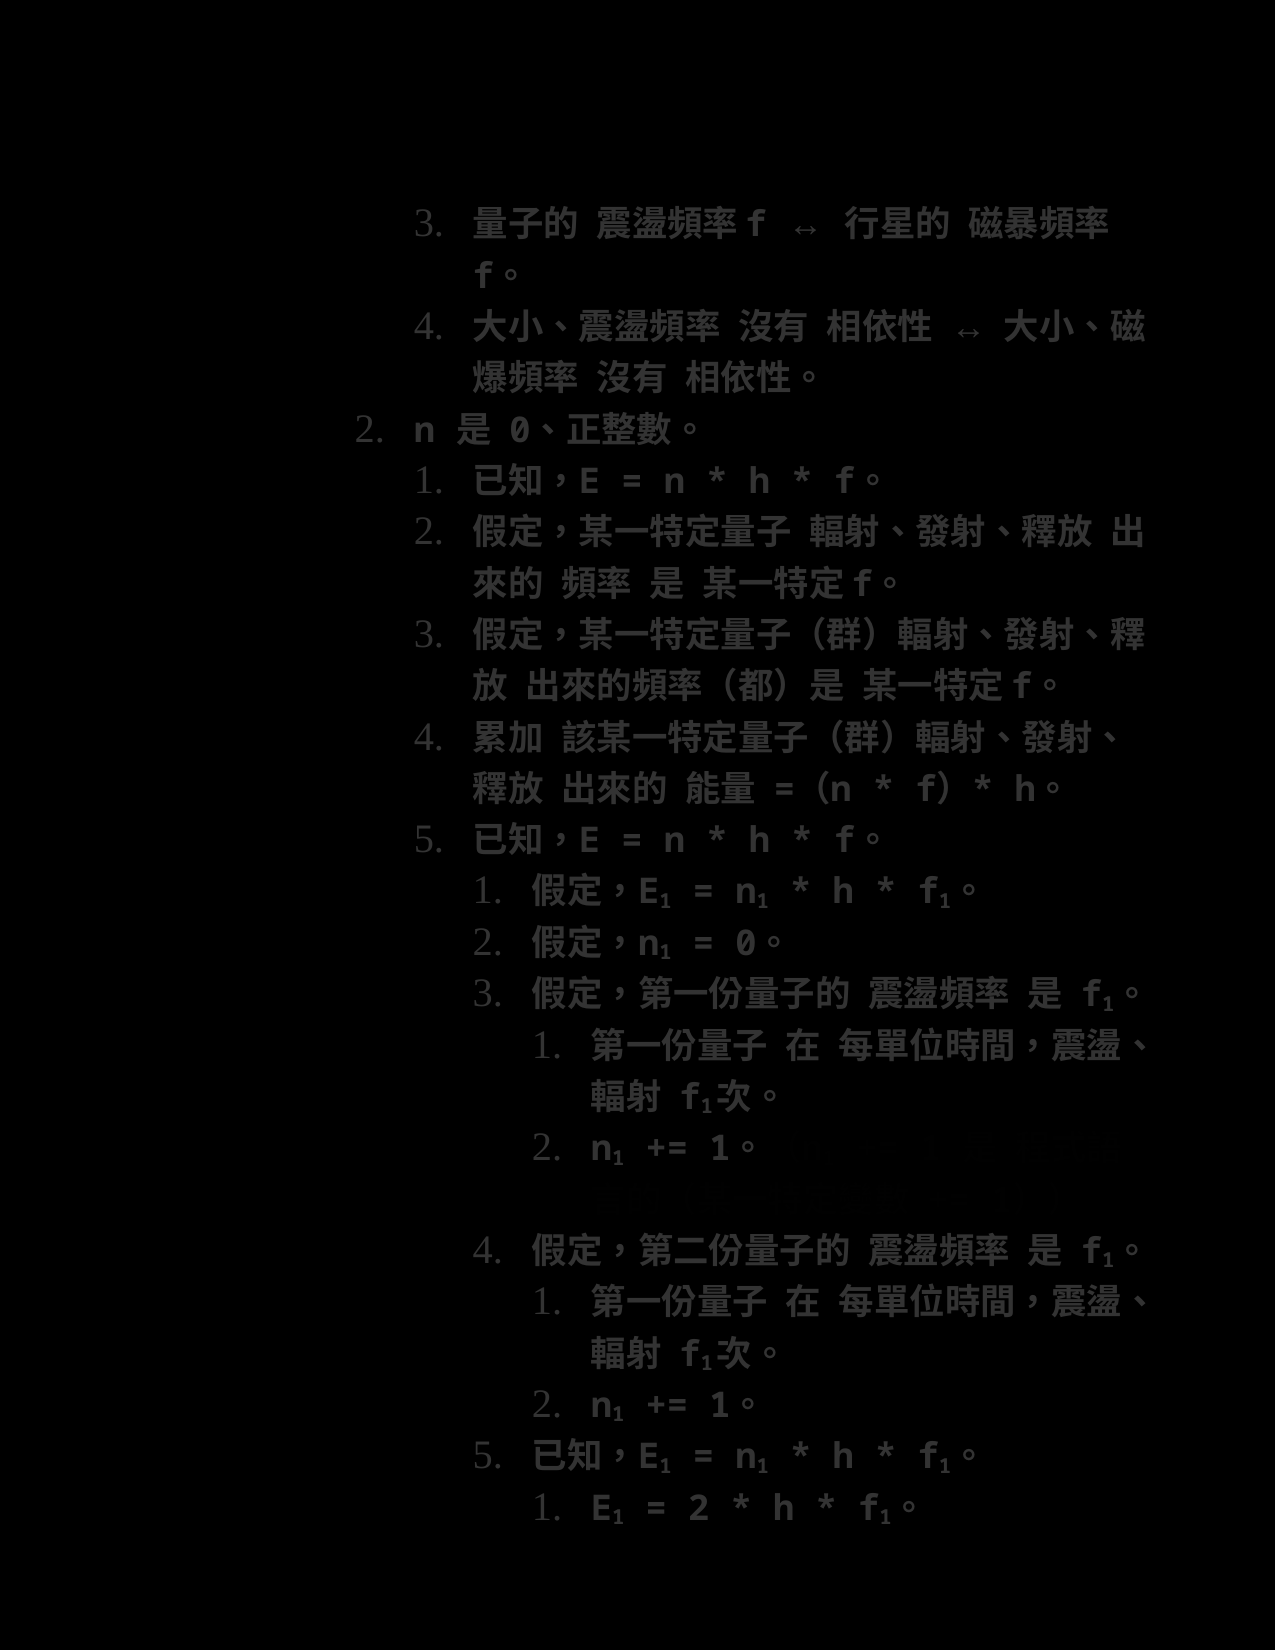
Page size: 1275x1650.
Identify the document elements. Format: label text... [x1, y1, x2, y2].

list n 是 0、正整數。 [354, 401, 1157, 452]
list 假定，某一特定量子 輻射、發射、釋放 出來的 頻率 是 某一特定f。 [413, 504, 1157, 606]
list n1 += 1。（n1 += 1 是 程式語言的（某一特定變數 += 1）） [532, 1119, 1157, 1222]
list 假定，第一份量子的 震盪頻率 是 f1。 [472, 966, 1157, 1017]
list E1 = 2 * h * f1。 [532, 1479, 1157, 1530]
list 假定，某一特定量子（群）輻射、發射、釋放 出來的頻率（都）是 某一特定f。 [413, 606, 1157, 709]
list 大小、震盪頻率 沒有 相依性 ↔ 大小、磁爆頻率 沒有 相依性。 [413, 298, 1157, 401]
list 已知，E = n * h * f。 [413, 812, 1157, 863]
list 量子的 震盪頻率f ↔ 行星的 磁暴頻率f。 [413, 196, 1157, 298]
list 假定，第二份量子的 震盪頻率 是 f1。 [472, 1222, 1157, 1274]
list 已知，E1 = n1 * h * f1。 [472, 1428, 1157, 1479]
list 第一份量子 在 每單位時間，震盪、輻射 f1次。 [532, 1274, 1157, 1376]
list 累加 該某一特定量子（群）輻射、發射、釋放 出來的 能量 =（n * f）* h。 [413, 709, 1157, 812]
list 假定，n1 = 0。 [472, 914, 1157, 966]
list 假定，E1 = n1 * h * f1。 [472, 863, 1157, 914]
list 已知，E = n * h * f。 [413, 452, 1157, 504]
list 第一份量子 在 每單位時間，震盪、輻射 f1次。 [532, 1017, 1157, 1119]
list n1 += 1。 [532, 1376, 1157, 1428]
